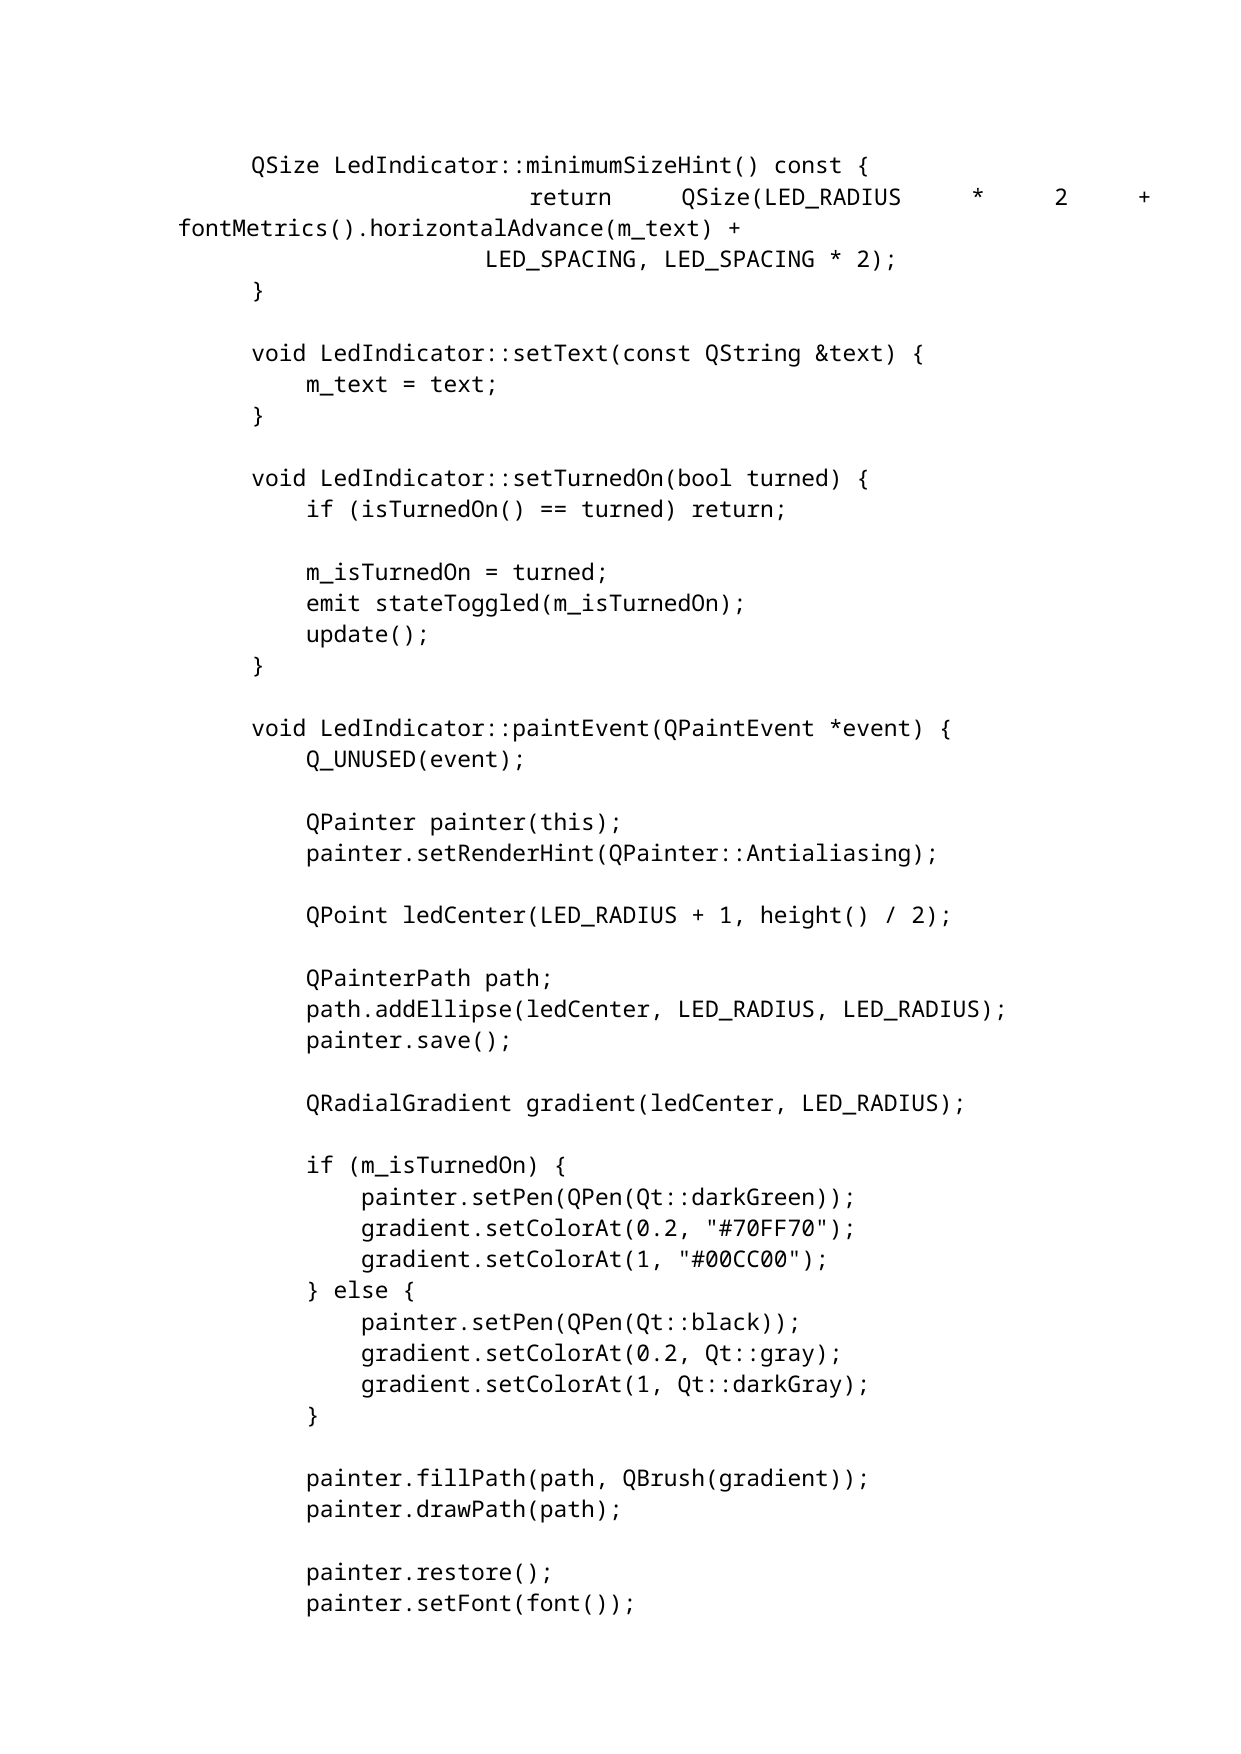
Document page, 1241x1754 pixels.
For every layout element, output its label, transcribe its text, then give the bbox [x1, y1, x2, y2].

text gradient.setColorAt(1, "#00CC00"); [177, 1243, 1152, 1274]
text if (m_isTurnedOn) { [177, 1149, 1152, 1181]
text return QSize(LED_RADIUS * 2 + fontMetrics().horizontalAdvance(m_text) + [177, 181, 1152, 243]
text QPainter painter(this); [177, 806, 1152, 837]
text painter.setFont(font()); [177, 1587, 1152, 1618]
text painter.drawPath(path); [177, 1493, 1152, 1524]
text painter.save(); [177, 1024, 1152, 1056]
text painter.setPen(QPen(Qt::black)); [177, 1306, 1152, 1337]
text Q_UNUSED(event); [177, 743, 1152, 774]
text } [177, 274, 1152, 306]
text QPainterPath path; [177, 962, 1152, 993]
text painter.setPen(QPen(Qt::darkGreen)); [177, 1181, 1152, 1212]
text void LedIndicator::setText(const QString &text) { [177, 337, 1152, 368]
text QSize LedIndicator::minimumSizeHint() const { [177, 149, 1152, 181]
text } [177, 399, 1152, 431]
text gradient.setColorAt(0.2, Qt::gray); [177, 1337, 1152, 1368]
text } [177, 1399, 1152, 1431]
text painter.restore(); [177, 1556, 1152, 1587]
text } [177, 649, 1152, 681]
text update(); [177, 618, 1152, 649]
text m_text = text; [177, 368, 1152, 399]
text painter.setRenderHint(QPainter::Antialiasing); [177, 837, 1152, 868]
text QPoint ledCenter(LED_RADIUS + 1, height() / 2); [177, 899, 1152, 931]
text path.addEllipse(ledCenter, LED_RADIUS, LED_RADIUS); [177, 993, 1152, 1024]
text gradient.setColorAt(0.2, "#70FF70"); [177, 1212, 1152, 1243]
text } else { [177, 1274, 1152, 1306]
text LED_SPACING, LED_SPACING * 2); [177, 243, 1152, 274]
text QRadialGradient gradient(ledCenter, LED_RADIUS); [177, 1087, 1152, 1118]
text void LedIndicator::paintEvent(QPaintEvent *event) { [177, 712, 1152, 743]
text painter.fillPath(path, QBrush(gradient)); [177, 1462, 1152, 1493]
text gradient.setColorAt(1, Qt::darkGray); [177, 1368, 1152, 1399]
text if (isTurnedOn() == turned) return; [177, 493, 1152, 524]
text emit stateToggled(m_isTurnedOn); [177, 587, 1152, 618]
text m_isTurnedOn = turned; [177, 556, 1152, 587]
text void LedIndicator::setTurnedOn(bool turned) { [177, 462, 1152, 493]
